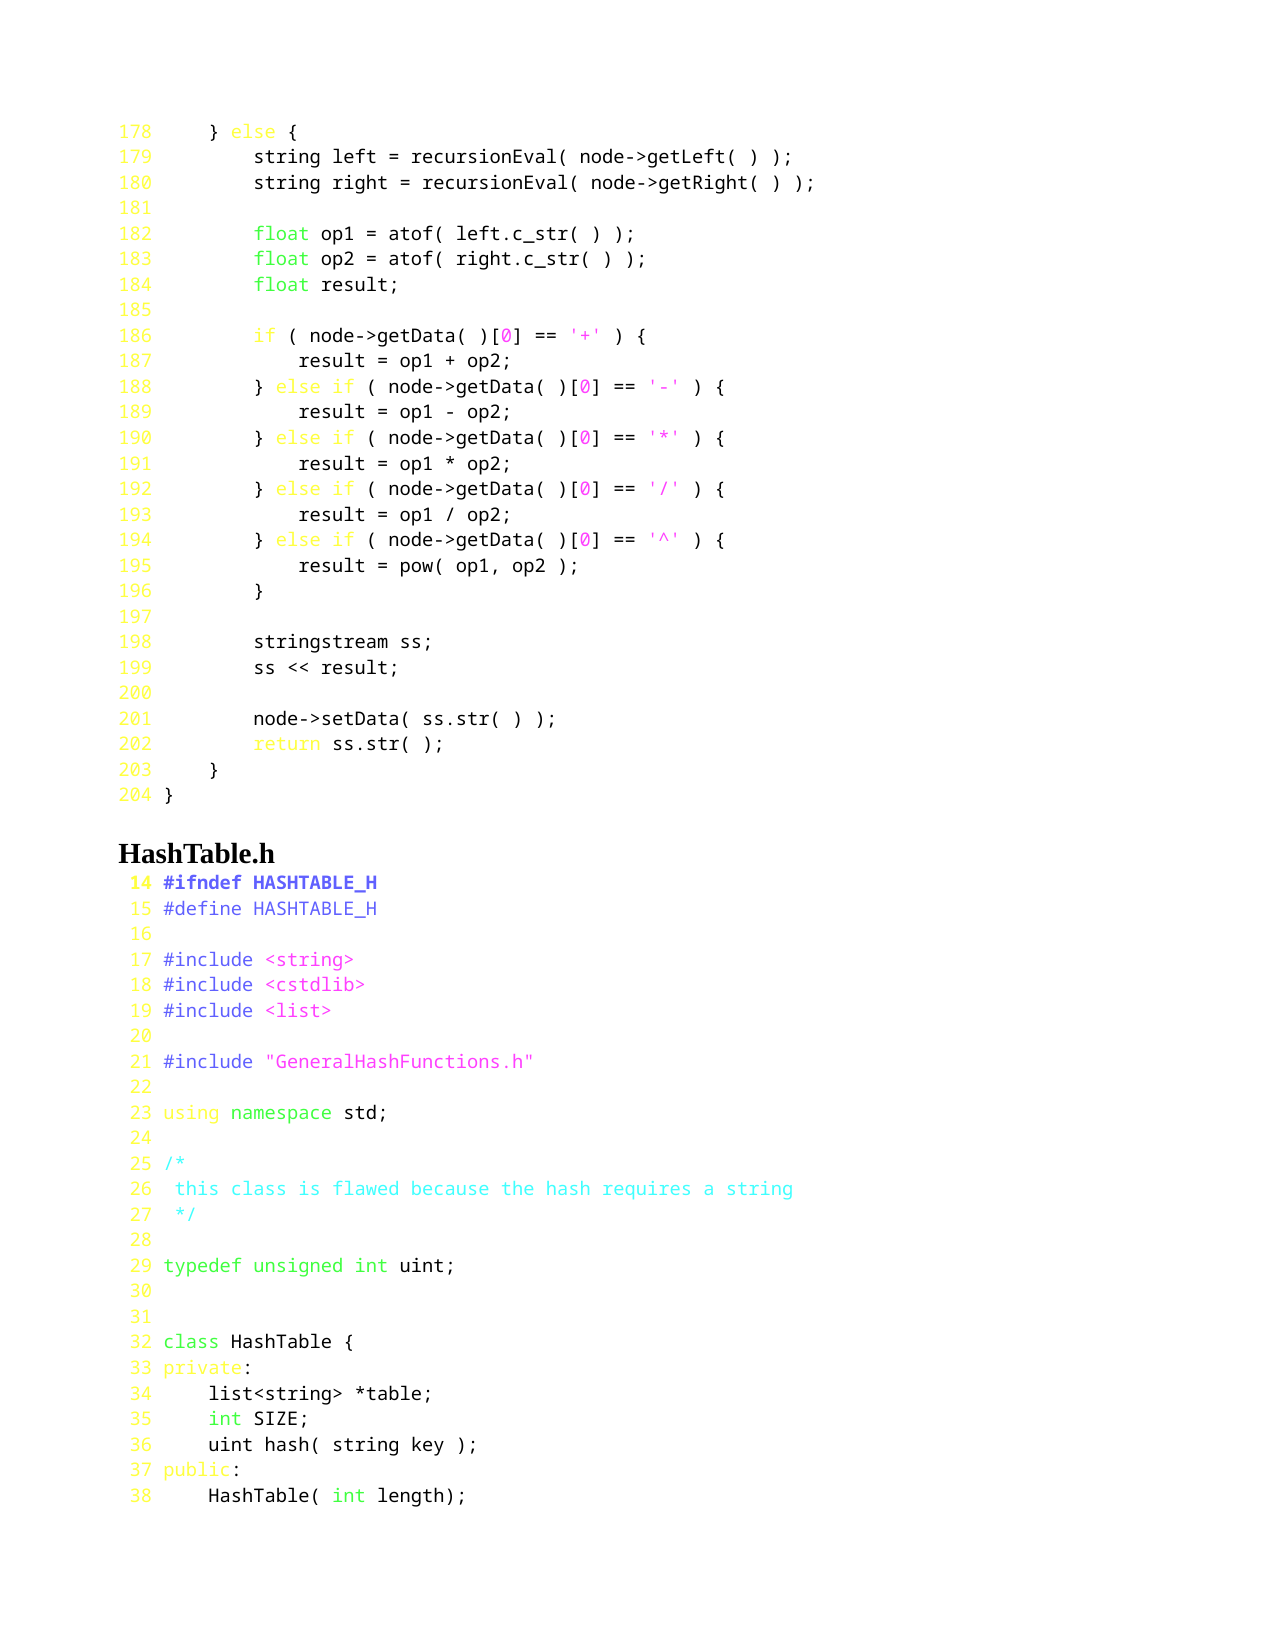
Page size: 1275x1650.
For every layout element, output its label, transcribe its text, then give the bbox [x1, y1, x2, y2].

text 28 [118, 1227, 1157, 1252]
text 187 result = op1 + op2; [118, 348, 1157, 373]
text 27 */ [118, 1201, 1157, 1227]
text 178 } else { [118, 118, 1157, 144]
text 202 return ss.str( ); [118, 731, 1157, 756]
text 25 /* [118, 1150, 1157, 1176]
text 18 #include <cstdlib> [118, 972, 1157, 997]
text 184 float result; [118, 271, 1157, 297]
text 188 } else if ( node->getData( )[0] == '-' ) { [118, 373, 1157, 399]
text 197 [118, 603, 1157, 628]
text 204 } [118, 782, 1157, 807]
text 201 node->setData( ss.str( ) ); [118, 705, 1157, 731]
text 23 using namespace std; [118, 1099, 1157, 1125]
text 180 string right = recursionEval( node->getRight( ) ); [118, 169, 1157, 195]
text 15 #define HASHTABLE_H [118, 895, 1157, 921]
text 26 this class is flawed because the hash requires a string [118, 1176, 1157, 1201]
text 29 typedef unsigned int uint; [118, 1252, 1157, 1278]
text 24 [118, 1125, 1157, 1150]
text HashTable.h [118, 836, 1157, 869]
text 190 } else if ( node->getData( )[0] == '*' ) { [118, 424, 1157, 450]
text 186 if ( node->getData( )[0] == '+' ) { [118, 322, 1157, 348]
text 16 [118, 921, 1157, 946]
text 21 #include "GeneralHashFunctions.h" [118, 1048, 1157, 1074]
text 38 HashTable( int length); [118, 1482, 1157, 1507]
text 203 } [118, 756, 1157, 782]
text 22 [118, 1074, 1157, 1099]
text 37 public: [118, 1456, 1157, 1482]
text 182 float op1 = atof( left.c_str( ) ); [118, 220, 1157, 246]
text 19 #include <list> [118, 997, 1157, 1023]
text 20 [118, 1023, 1157, 1048]
text 194 } else if ( node->getData( )[0] == '^' ) { [118, 526, 1157, 552]
text 33 private: [118, 1354, 1157, 1380]
text 191 result = op1 * op2; [118, 450, 1157, 475]
text 181 [118, 195, 1157, 220]
text 35 int SIZE; [118, 1405, 1157, 1431]
text 185 [118, 297, 1157, 322]
text 31 [118, 1303, 1157, 1329]
text 192 } else if ( node->getData( )[0] == '/' ) { [118, 475, 1157, 501]
text 195 result = pow( op1, op2 ); [118, 552, 1157, 577]
text 32 class HashTable { [118, 1329, 1157, 1354]
text 199 ss << result; [118, 654, 1157, 679]
text 17 #include <string> [118, 946, 1157, 972]
text 200 [118, 679, 1157, 705]
text 34 list<string> *table; [118, 1380, 1157, 1405]
text 189 result = op1 - op2; [118, 399, 1157, 424]
text 196 } [118, 577, 1157, 603]
text 183 float op2 = atof( right.c_str( ) ); [118, 246, 1157, 271]
text 193 result = op1 / op2; [118, 501, 1157, 526]
text 14 #ifndef HASHTABLE_H [118, 869, 1157, 895]
text 198 stringstream ss; [118, 628, 1157, 654]
text 30 [118, 1278, 1157, 1303]
text 179 string left = recursionEval( node->getLeft( ) ); [118, 144, 1157, 169]
text 36 uint hash( string key ); [118, 1431, 1157, 1456]
